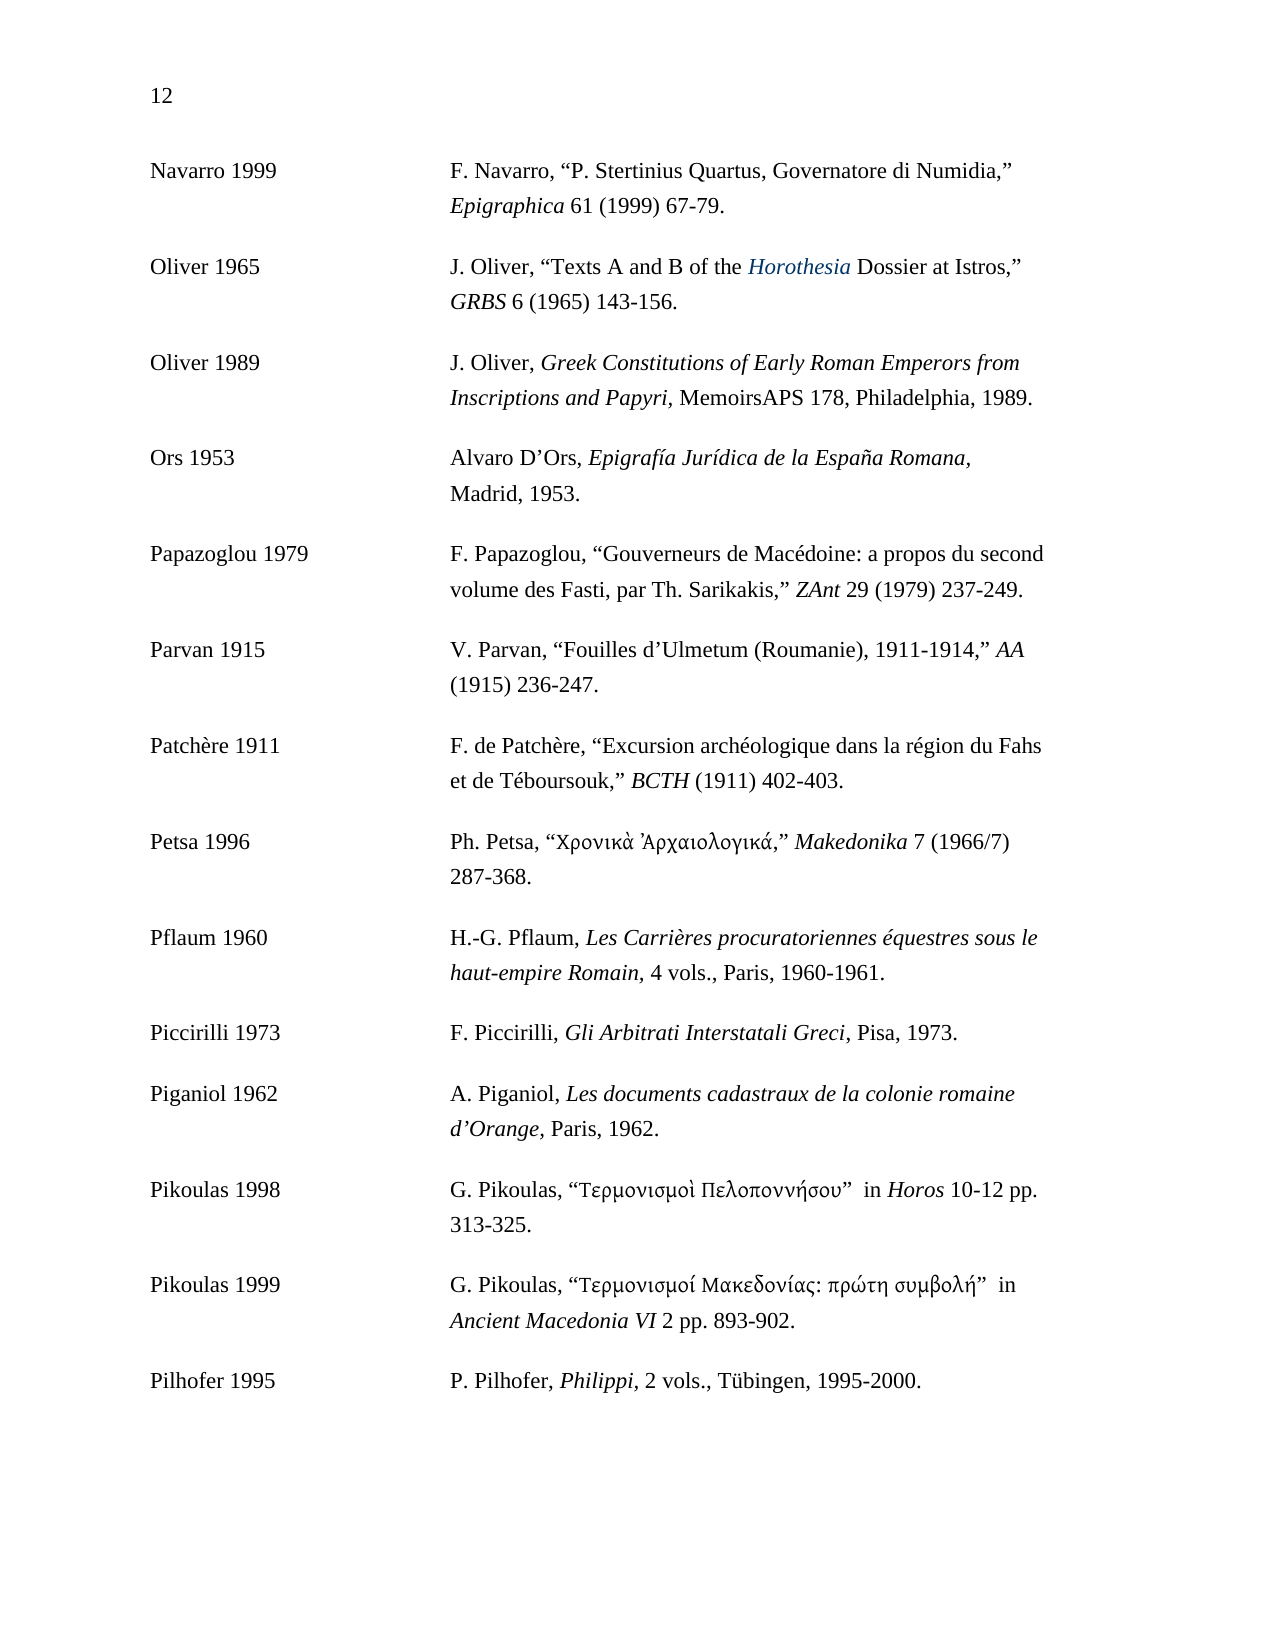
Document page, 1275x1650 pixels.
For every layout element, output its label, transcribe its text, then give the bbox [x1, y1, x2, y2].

text Piganiol 1962 A. Piganiol, Les documents cadastraux de la colonie romaine d’Orange, Paris, 1962. [150, 1073, 1050, 1144]
text Parvan 1915 V. Parvan, “Fouilles d’Ulmetum (Roumanie), 1911-1914,” AA (1915) 236-247. [150, 629, 1050, 700]
text Patchère 1911 F. de Patchère, “Excursion archéologique dans la région du Fahs et de Téboursouk,” BCTH (1911) 402-403. [150, 725, 1050, 796]
text Petsa 1996 Ph. Petsa, “Χρονικὰ Ἀρχαιολογικά,” Makedonika 7 (1966/7) 287-368. [150, 821, 1050, 892]
text Navarro 1999 F. Navarro, “P. Stertinius Quartus, Governatore di Numidia,” Epigraphica 61 (1999) 67-79. [150, 150, 1050, 221]
text Ors 1953 Alvaro D’Ors, Epigrafía Jurídica de la España Romana, Madrid, 1953. [150, 437, 1050, 508]
text Pilhofer 1995 P. Pilhofer, Philippi, 2 vols., Tübingen, 1995-2000. [150, 1360, 1050, 1396]
text Papazoglou 1979 F. Papazoglou, “Gouverneurs de Macédoine: a propos du second volume des Fasti, par Th. Sarikakis,” ZAnt 29 (1979) 237-249. [150, 533, 1050, 604]
text Piccirilli 1973 F. Piccirilli, Gli Arbitrati Interstatali Greci, Pisa, 1973. [150, 1012, 1050, 1048]
text Pikoulas 1999 G. Pikoulas, “Τερμονισμοί Μακεδονίας: πρώτη συμβολή” in Ancient Macedonia VI 2 pp. 893-902. [150, 1264, 1050, 1335]
text Pflaum 1960 H.-G. Pflaum, Les Carrières procuratoriennes équestres sous le haut-empire Romain, 4 vols., Paris, 1960-1961. [150, 917, 1050, 987]
text Pikoulas 1998 G. Pikoulas, “Τερμονισμοὶ Πελοποννήσου” in Horos 10-12 pp. 313-325. [150, 1169, 1050, 1239]
text Oliver 1989 J. Oliver, Greek Constitutions of Early Roman Emperors from Inscriptions and Papyri, MemoirsAPS 178, Philadelphia, 1989. [150, 342, 1050, 412]
text Oliver 1965 J. Oliver, “Texts A and B of the Horothesia Dossier at Istros,” GRBS 6 (1965) 143-156. [150, 246, 1050, 317]
